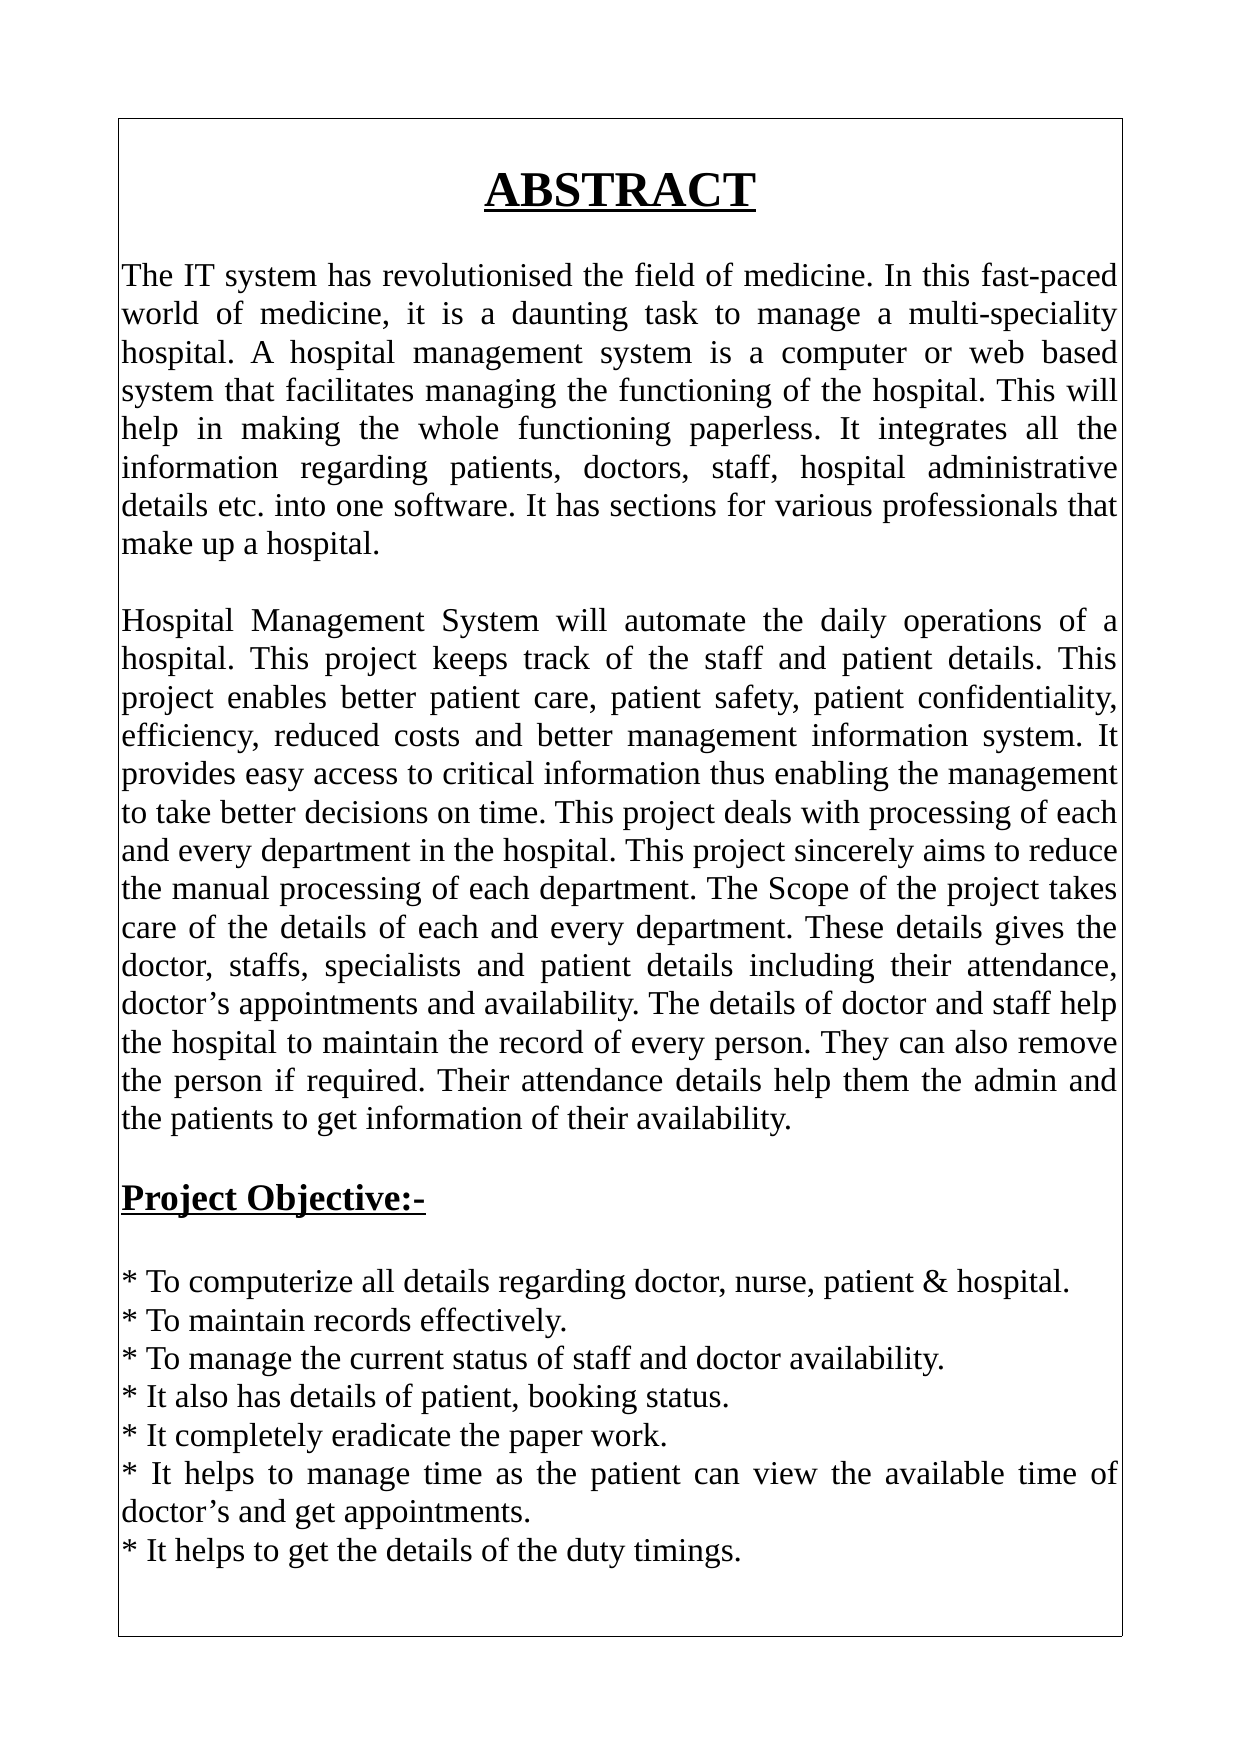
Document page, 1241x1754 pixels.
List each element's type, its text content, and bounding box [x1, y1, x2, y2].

list * To computerize all details regarding doctor, nurse, patient & hospital. [121, 1262, 1119, 1300]
text Project Objective:- [121, 1175, 1119, 1218]
text * It completely eradicate the paper work. [121, 1415, 1119, 1453]
text Hospital Management System will automate the daily operations of a hospital. This project keeps track of the staff and patient details. This project enables better patient care, patient safety, patient confidentiality, efficiency, reduced costs and better management information system. It provides easy access to critical information thus enabling the management to take better decisions on time. This project deals with processing of each and every department in the hospital. This project sincerely aims to reduce the manual processing of each department. The Scope of the project takes care of the details of each and every department. These details gives the doctor, staffs, specialists and patient details including their attendance, doctor’s appointments and availability. The details of doctor and staff help the hospital to maintain the record of every person. They can also remove the person if required. Their attendance details help them the admin and the patients to get information of their availability. [121, 600, 1119, 1137]
text ABSTRACT [121, 159, 1119, 217]
text * It helps to manage time as the patient can view the available time of doctor’s and get appointments. [121, 1453, 1119, 1530]
text The IT system has revolutionised the field of medicine. In this fast-paced world of medicine, it is a daunting task to manage a multi-speciality hospital. A hospital management system is a computer or web based system that facilitates managing the functioning of the hospital. This will help in making the whole functioning paperless. It integrates all the information regarding patients, doctors, staff, hospital administrative details etc. into one software. It has sections for various professionals that make up a hospital. [121, 255, 1119, 562]
list * To maintain records effectively. [121, 1300, 1119, 1338]
text * It also has details of patient, booking status. [121, 1377, 1119, 1415]
text * To manage the current status of staff and doctor availability. [121, 1338, 1119, 1377]
text * It helps to get the details of the duty timings. [121, 1530, 1119, 1568]
